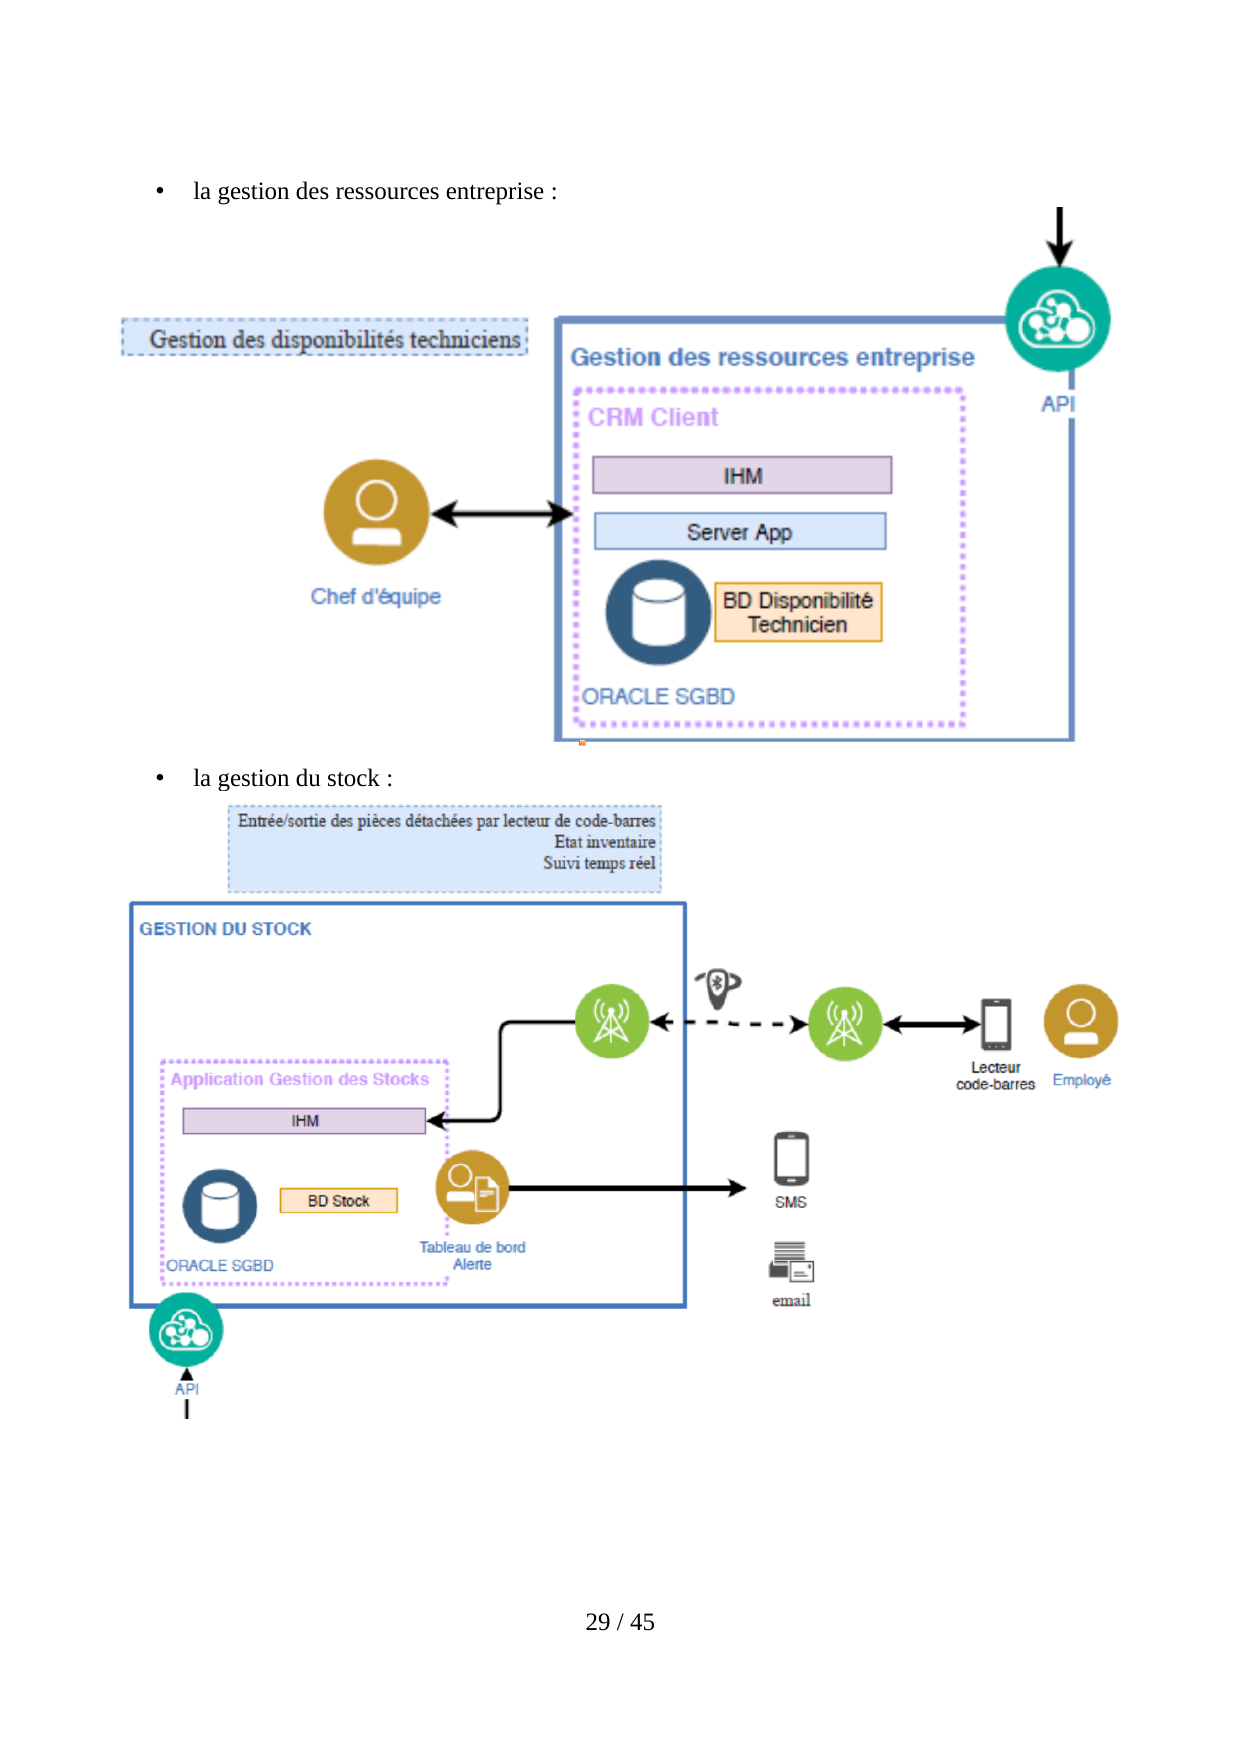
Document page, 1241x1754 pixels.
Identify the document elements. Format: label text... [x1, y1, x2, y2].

list la gestion des ressources entreprise : [156, 176, 1122, 205]
picture [118, 205, 1123, 746]
list la gestion du stock : [156, 763, 1122, 791]
picture [118, 791, 1123, 1421]
